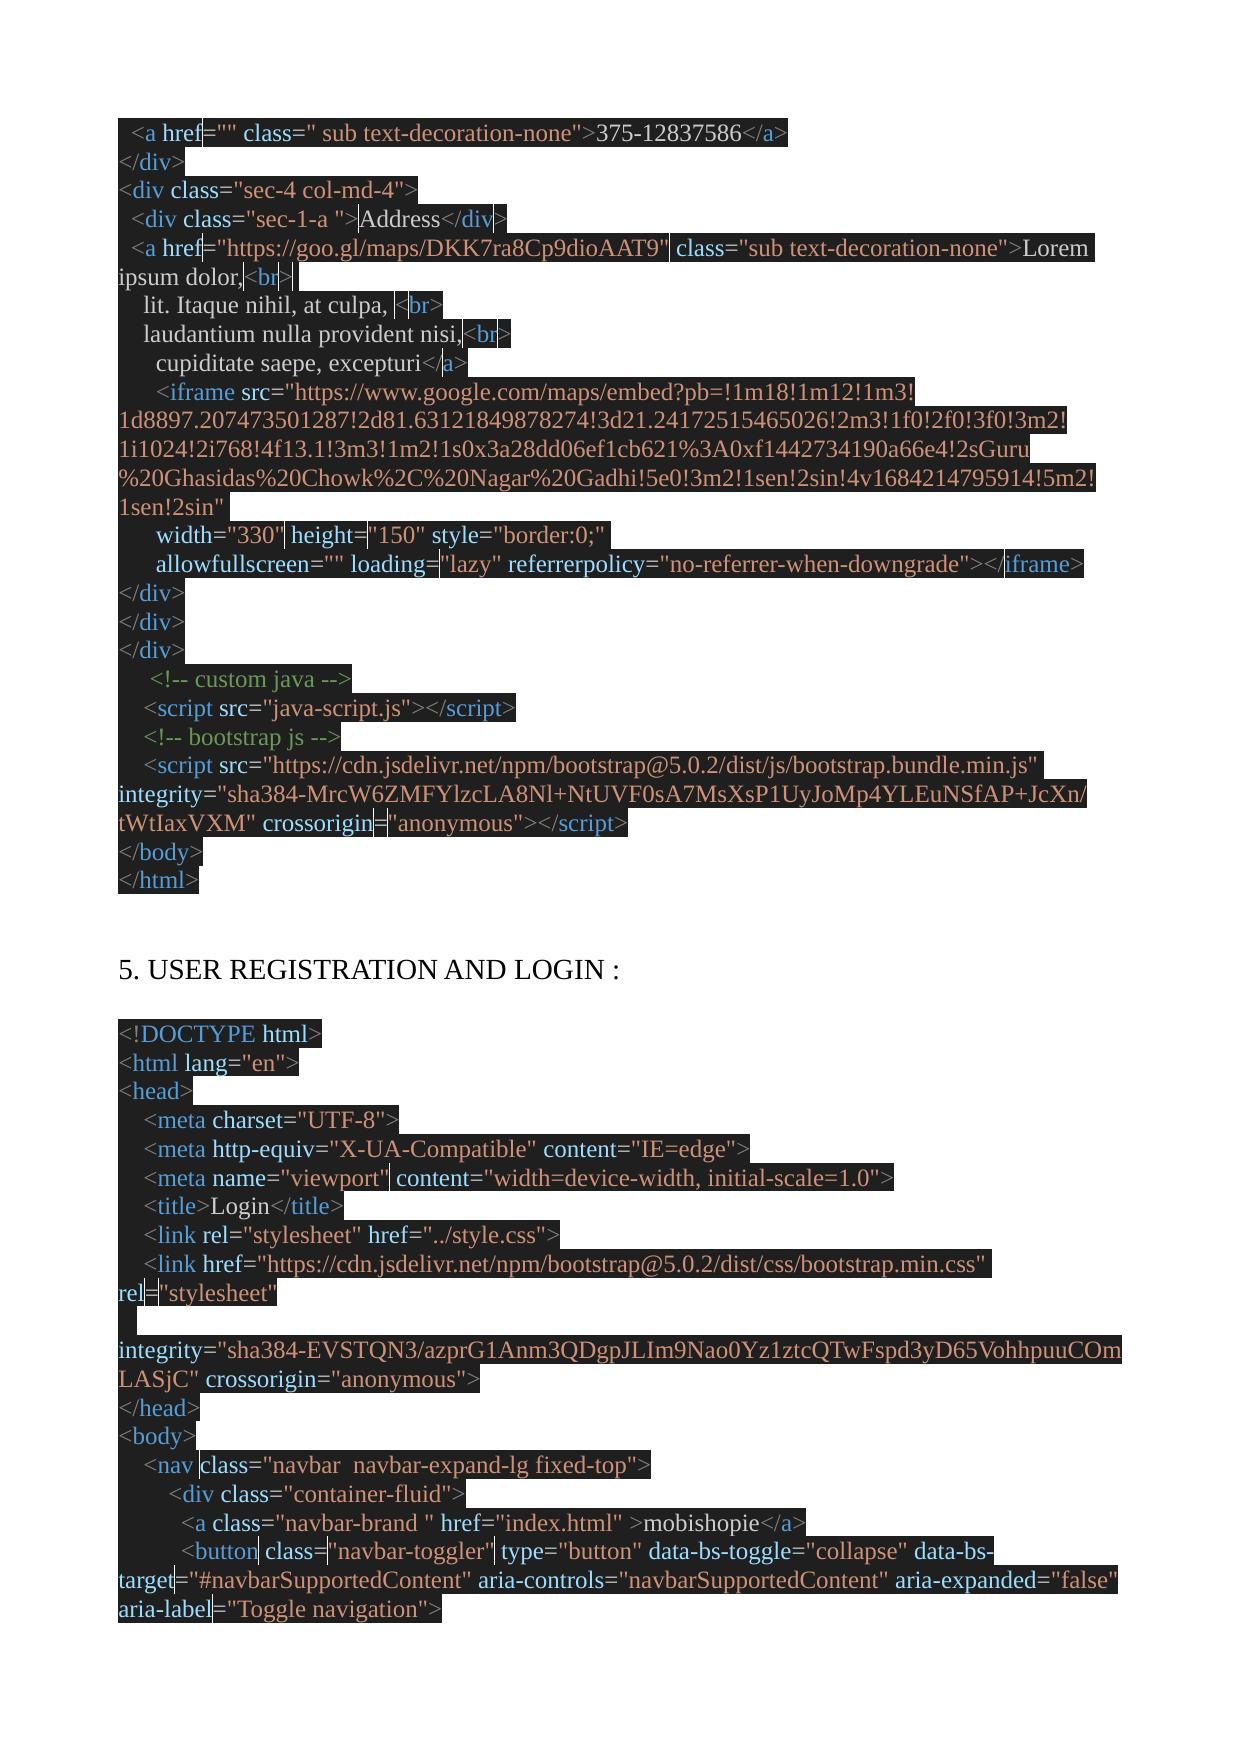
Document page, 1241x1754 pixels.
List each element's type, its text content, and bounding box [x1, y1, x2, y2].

text <div class="container-fluid"> [118, 1479, 1122, 1508]
text <title>Login</title> [118, 1191, 1122, 1220]
text <script src="java-script.js"></script> [118, 693, 1122, 722]
text <div class="sec-4 col-md-4"> [118, 176, 1122, 204]
text <meta http-equiv="X-UA-Compatible" content="IE=edge"> [118, 1134, 1122, 1163]
text </html> [118, 866, 1122, 894]
text <link href="https://cdn.jsdelivr.net/npm/bootstrap@5.0.2/dist/css/bootstrap.min.css" rel="stylesheet" [118, 1249, 1122, 1306]
text <!-- bootstrap js --> [118, 722, 1122, 751]
text 5. USER REGISTRATION AND LOGIN : [118, 952, 1122, 985]
text </head> [118, 1393, 1122, 1421]
text <html lang="en"> [118, 1048, 1122, 1076]
text <head> [118, 1076, 1122, 1105]
text integrity="sha384-EVSTQN3/azprG1Anm3QDgpJLIm9Nao0Yz1ztcQTwFspd3yD65VohhpuuCOmLASjC" crossorigin="anonymous"> [118, 1306, 1122, 1393]
text <a href="" class=" sub text-decoration-none">375-12837586</a> [118, 118, 1122, 147]
text width="330" height="150" style="border:0;" [118, 521, 1122, 549]
text <body> [118, 1421, 1122, 1450]
text <!-- custom java --> [118, 664, 1122, 693]
text </body> [118, 837, 1122, 866]
text <script src="https://cdn.jsdelivr.net/npm/bootstrap@5.0.2/dist/js/bootstrap.bundle.min.js" integrity="sha384-MrcW6ZMFYlzcLA8Nl+NtUVF0sA7MsXsP1UyJoMp4YLEuNSfAP+JcXn/tWtIaxVXM" crossorigin="anonymous"></script> [118, 751, 1122, 837]
text <div class="sec-1-a ">Address</div> [118, 204, 1122, 233]
text <button class="navbar-toggler" type="button" data-bs-toggle="collapse" data-bs-target="#navbarSupportedContent" aria-controls="navbarSupportedContent" aria-expanded="false" aria-label="Toggle navigation"> [118, 1536, 1122, 1623]
text <link rel="stylesheet" href="../style.css"> [118, 1220, 1122, 1249]
text </div> [118, 578, 1122, 607]
text </div> [118, 607, 1122, 636]
text <!DOCTYPE html> [118, 1019, 1122, 1048]
text <a href="https://goo.gl/maps/DKK7ra8Cp9dioAAT9" class="sub text-decoration-none">Lorem ipsum dolor,<br> [118, 233, 1122, 291]
text <nav class="navbar navbar-expand-lg fixed-top"> [118, 1450, 1122, 1479]
text </div> [118, 147, 1122, 176]
text <a class="navbar-brand " href="index.html" >mobishopie</a> [118, 1508, 1122, 1536]
text <iframe src="https://www.google.com/maps/embed?pb=!1m18!1m12!1m3!1d8897.207473501287!2d81.63121849878274!3d21.24172515465026!2m3!1f0!2f0!3f0!3m2!1i1024!2i768!4f13.1!3m3!1m2!1s0x3a28dd06ef1cb621%3A0xf1442734190a66e4!2sGuru%20Ghasidas%20Chowk%2C%20Nagar%20Gadhi!5e0!3m2!1sen!2sin!4v1684214795914!5m2!1sen!2sin" [118, 377, 1122, 521]
text allowfullscreen="" loading="lazy" referrerpolicy="no-referrer-when-downgrade"></iframe> [118, 549, 1122, 578]
text cupiditate saepe, excepturi</a> [118, 348, 1122, 377]
text <meta name="viewport" content="width=device-width, initial-scale=1.0"> [118, 1163, 1122, 1191]
text lit. Itaque nihil, at culpa, <br> [118, 291, 1122, 319]
text <meta charset="UTF-8"> [118, 1105, 1122, 1134]
text </div> [118, 636, 1122, 664]
text laudantium nulla provident nisi,<br> [118, 319, 1122, 348]
